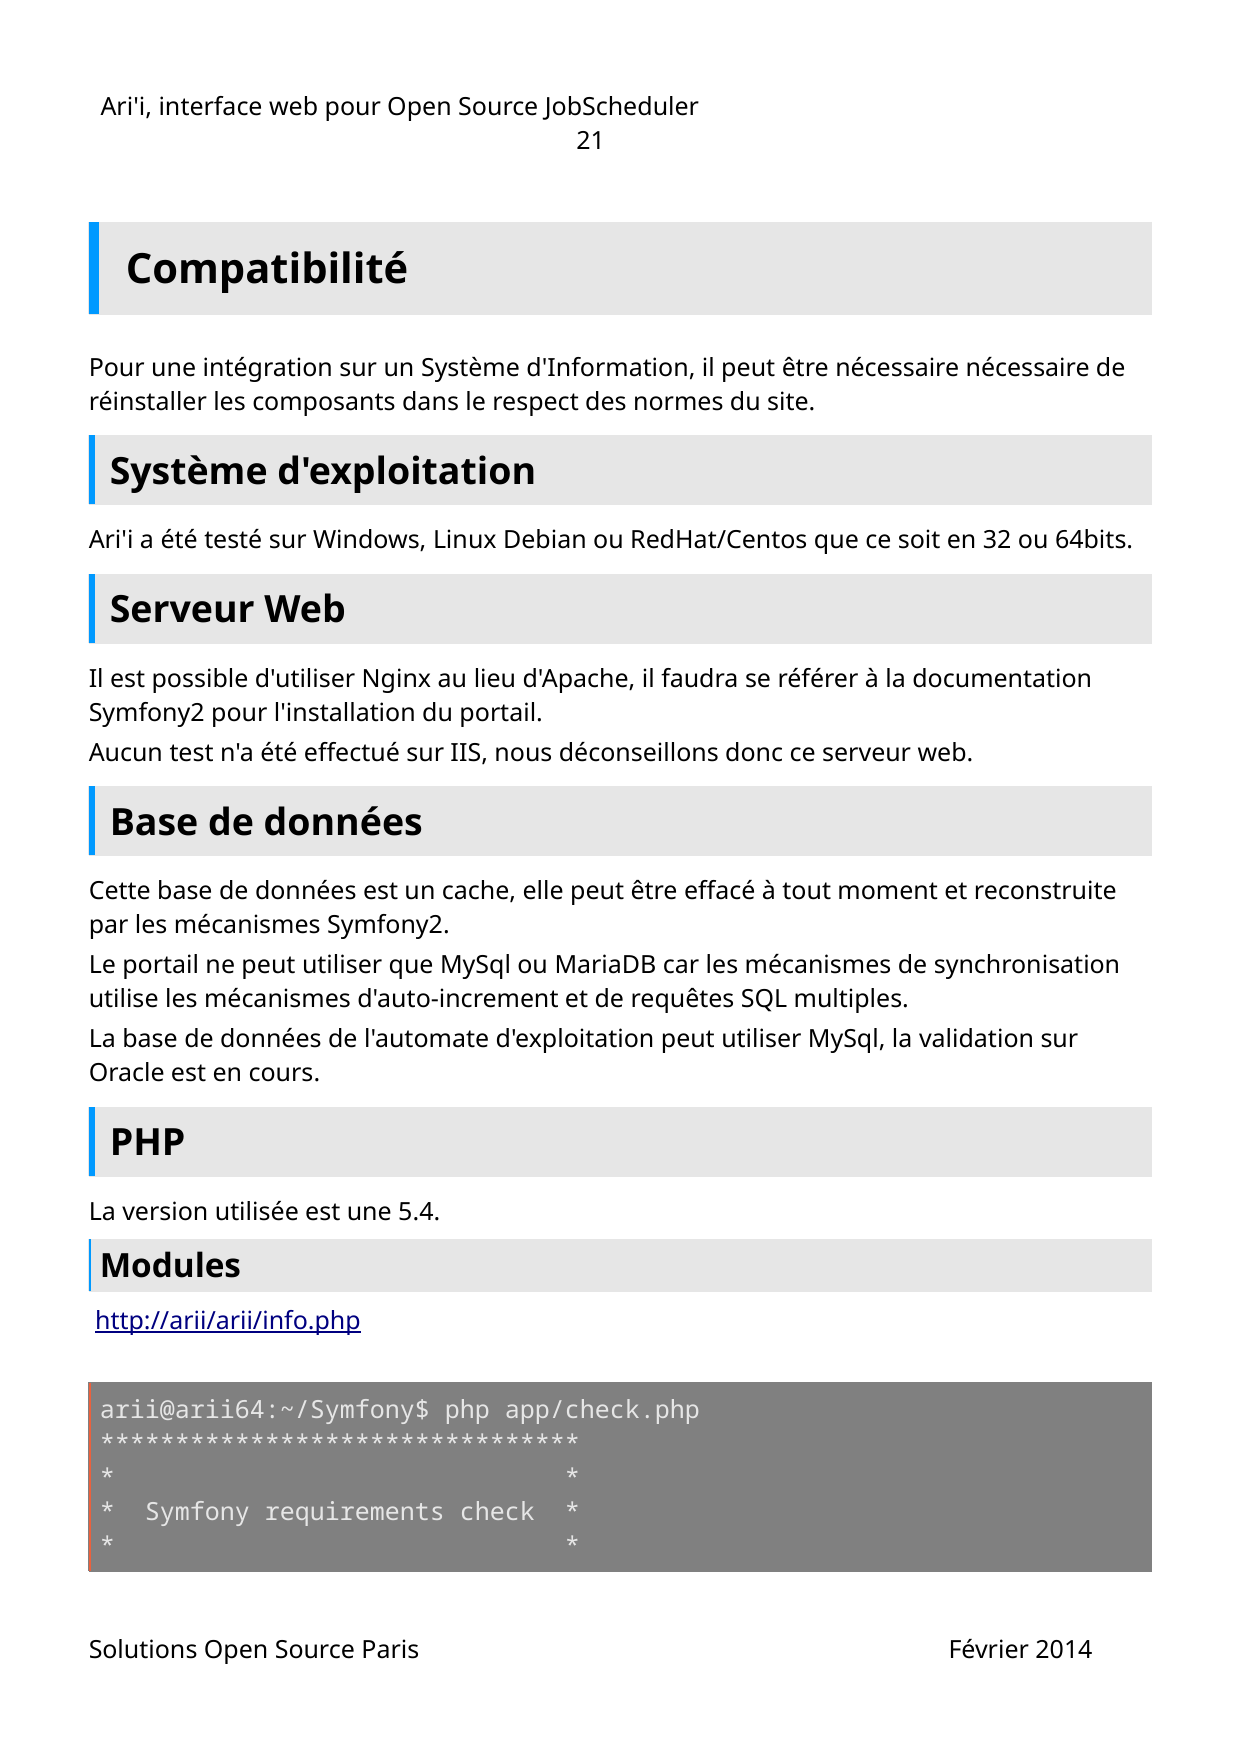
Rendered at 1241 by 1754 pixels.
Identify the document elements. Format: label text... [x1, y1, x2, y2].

subtitle Modules [91, 1240, 1151, 1291]
subtitle Base de données [95, 787, 1151, 855]
subtitle PHP [95, 1108, 1151, 1176]
subtitle Compatibilité [99, 223, 1151, 314]
text Cette base de données est un cache, elle peut être effacé à tout moment et reconstruite par les mécanismes Symfony2. [88, 873, 1152, 941]
text La base de données de l'automate d'exploitation peut utiliser MySql, la validation sur Oracle est en cours. [88, 1021, 1152, 1089]
text * * [91, 1519, 1151, 1571]
text Aucun test n'a été effectué sur IIS, nous déconseillons donc ce serveur web. [88, 734, 1152, 768]
subtitle Serveur Web [95, 575, 1151, 643]
text ******************************** [91, 1417, 1151, 1451]
text http://arii/arii/info.php [88, 1302, 1152, 1337]
text Pour une intégration sur un Système d'Information, il peut être nécessaire nécessaire de réinstaller les composants dans le respect des normes du site. [88, 349, 1152, 417]
text Ari'i a été testé sur Windows, Linux Debian ou RedHat/Centos que ce soit en 32 ou 64bits. [88, 522, 1152, 556]
subtitle Système d'exploitation [95, 436, 1151, 504]
text Le portail ne peut utiliser que MySql ou MariaDB car les mécanismes de synchronisation utilise les mécanismes d'auto-increment et de requêtes SQL multiples. [88, 947, 1152, 1015]
text arii@arii64:~/Symfony$ php app/check.php [91, 1384, 1151, 1417]
text La version utilisée est une 5.4. [88, 1193, 1152, 1227]
text * * [91, 1451, 1151, 1485]
text Il est possible d'utiliser Nginx au lieu d'Apache, il faudra se référer à la documentation Symfony2 pour l'installation du portail. [88, 660, 1152, 728]
text * Symfony requirements check * [91, 1485, 1151, 1519]
